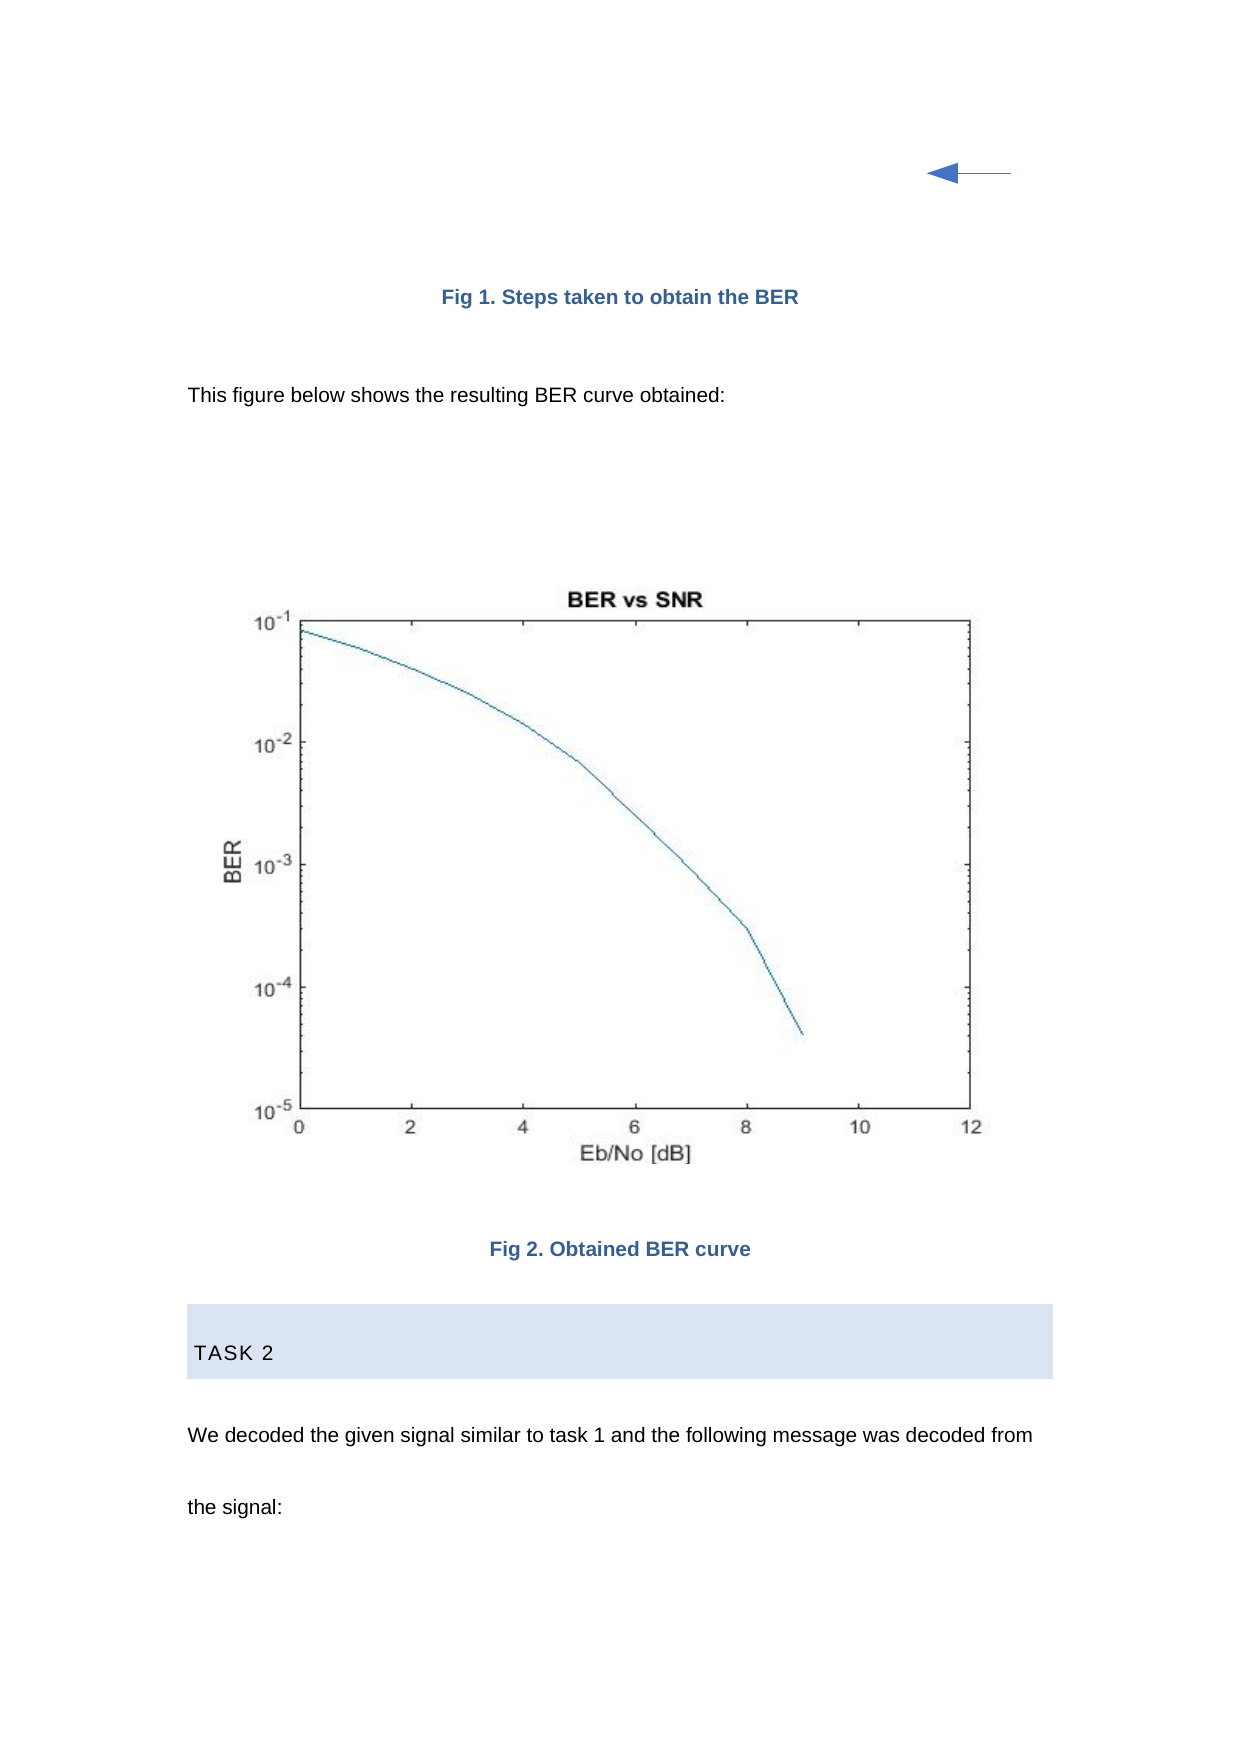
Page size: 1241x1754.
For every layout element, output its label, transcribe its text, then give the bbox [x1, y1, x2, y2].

text Fig 2. Obtained BER curve [187, 1207, 1053, 1270]
subtitle Task 2 [194, 1311, 1046, 1373]
text Fig 1. Steps taken to obtain the BER [187, 256, 1053, 318]
text This figure below shows the resulting BER curve obtained: [187, 353, 1053, 415]
text We decoded the given signal similar to task 1 and the following message was decoded from the signal: [187, 1393, 1053, 1528]
